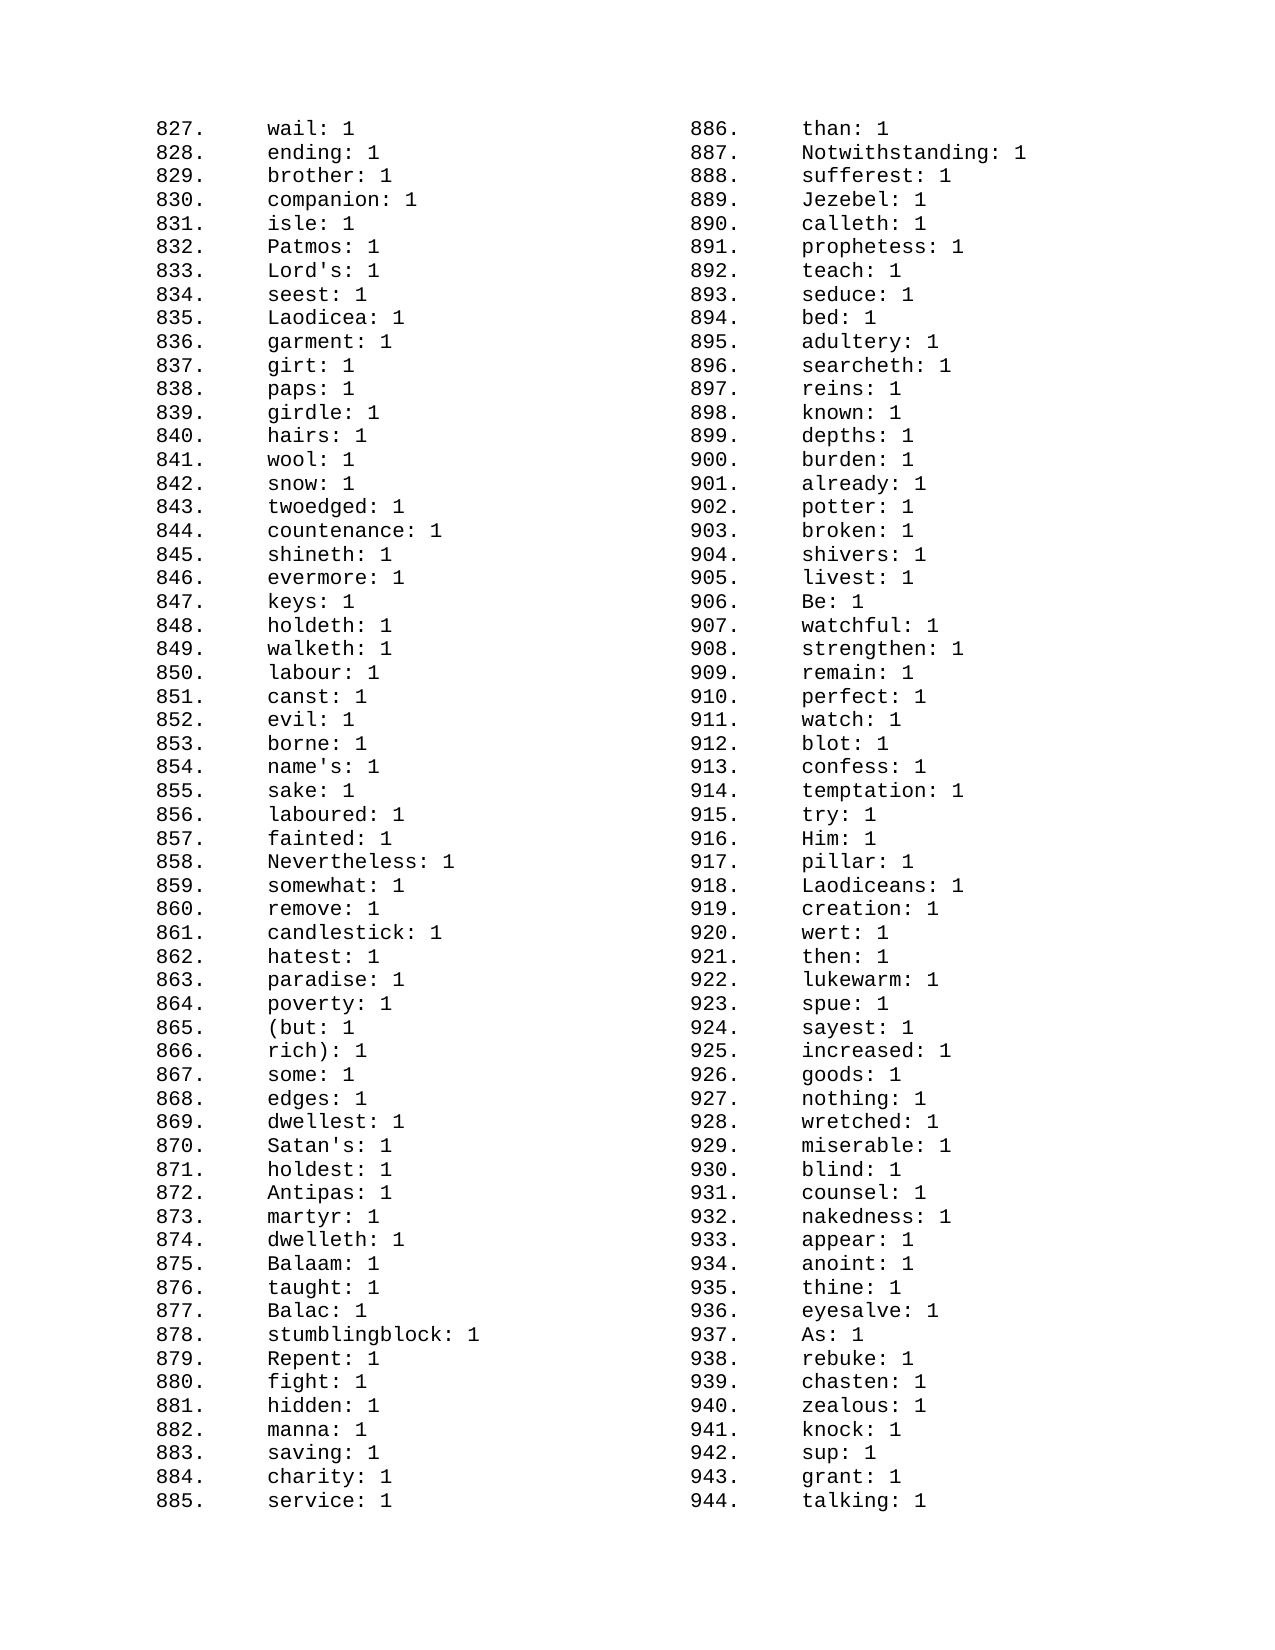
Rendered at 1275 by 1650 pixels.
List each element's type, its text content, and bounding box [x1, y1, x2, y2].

list holdest: 1 [156, 1158, 622, 1182]
list evil: 1 [156, 709, 622, 733]
list talking: 1 [690, 1489, 1157, 1513]
list livest: 1 [690, 567, 1157, 591]
list depths: 1 [690, 426, 1157, 449]
list sup: 1 [690, 1442, 1157, 1466]
list sake: 1 [156, 780, 622, 804]
list girdle: 1 [156, 402, 622, 426]
list counsel: 1 [690, 1182, 1157, 1206]
list candlestick: 1 [156, 922, 622, 946]
list paps: 1 [156, 378, 622, 402]
list known: 1 [690, 402, 1157, 426]
list remain: 1 [690, 662, 1157, 686]
list martyr: 1 [156, 1206, 622, 1229]
list brother: 1 [156, 165, 622, 189]
list miserable: 1 [690, 1135, 1157, 1158]
list bed: 1 [690, 307, 1157, 331]
list potter: 1 [690, 496, 1157, 520]
list goods: 1 [690, 1064, 1157, 1088]
list Repent: 1 [156, 1348, 622, 1371]
list keys: 1 [156, 591, 622, 615]
list remove: 1 [156, 898, 622, 922]
list girt: 1 [156, 354, 622, 378]
list prophetess: 1 [690, 236, 1157, 260]
list ending: 1 [156, 142, 622, 165]
list wool: 1 [156, 449, 622, 473]
list companion: 1 [156, 189, 622, 213]
list pillar: 1 [690, 851, 1157, 875]
list Nevertheless: 1 [156, 851, 622, 875]
list watchful: 1 [690, 615, 1157, 638]
list appear: 1 [690, 1229, 1157, 1253]
list stumblingblock: 1 [156, 1324, 622, 1348]
list hairs: 1 [156, 426, 622, 449]
list lukewarm: 1 [690, 969, 1157, 993]
list zealous: 1 [690, 1395, 1157, 1419]
list burden: 1 [690, 449, 1157, 473]
list creation: 1 [690, 898, 1157, 922]
list taught: 1 [156, 1277, 622, 1300]
list increased: 1 [690, 1040, 1157, 1064]
list name's: 1 [156, 757, 622, 780]
list rich): 1 [156, 1040, 622, 1064]
list searcheth: 1 [690, 354, 1157, 378]
list anoint: 1 [690, 1253, 1157, 1277]
list Satan's: 1 [156, 1135, 622, 1158]
list evermore: 1 [156, 567, 622, 591]
list blind: 1 [690, 1158, 1157, 1182]
list Be: 1 [690, 591, 1157, 615]
list isle: 1 [156, 213, 622, 236]
list than: 1 [690, 118, 1157, 142]
list laboured: 1 [156, 804, 622, 827]
list As: 1 [690, 1324, 1157, 1348]
list twoedged: 1 [156, 496, 622, 520]
list saving: 1 [156, 1442, 622, 1466]
list already: 1 [690, 473, 1157, 496]
list shineth: 1 [156, 544, 622, 567]
list countenance: 1 [156, 520, 622, 544]
list seduce: 1 [690, 284, 1157, 307]
list sayest: 1 [690, 1017, 1157, 1040]
list Laodicea: 1 [156, 307, 622, 331]
list dwellest: 1 [156, 1111, 622, 1135]
list knock: 1 [690, 1419, 1157, 1442]
list somewhat: 1 [156, 875, 622, 898]
list wretched: 1 [690, 1111, 1157, 1135]
list then: 1 [690, 946, 1157, 969]
list Laodiceans: 1 [690, 875, 1157, 898]
list Antipas: 1 [156, 1182, 622, 1206]
list sufferest: 1 [690, 165, 1157, 189]
list spue: 1 [690, 993, 1157, 1017]
list teach: 1 [690, 260, 1157, 284]
list reins: 1 [690, 378, 1157, 402]
list Notwithstanding: 1 [690, 142, 1157, 165]
list manna: 1 [156, 1419, 622, 1442]
list seest: 1 [156, 284, 622, 307]
list try: 1 [690, 804, 1157, 827]
list perfect: 1 [690, 686, 1157, 709]
list thine: 1 [690, 1277, 1157, 1300]
list snow: 1 [156, 473, 622, 496]
list fainted: 1 [156, 827, 622, 851]
list eyesalve: 1 [690, 1300, 1157, 1324]
list Lord's: 1 [156, 260, 622, 284]
list watch: 1 [690, 709, 1157, 733]
list garment: 1 [156, 331, 622, 354]
list dwelleth: 1 [156, 1229, 622, 1253]
list grant: 1 [690, 1466, 1157, 1489]
list wert: 1 [690, 922, 1157, 946]
list walketh: 1 [156, 638, 622, 662]
list calleth: 1 [690, 213, 1157, 236]
list rebuke: 1 [690, 1348, 1157, 1371]
list nakedness: 1 [690, 1206, 1157, 1229]
list shivers: 1 [690, 544, 1157, 567]
list Balac: 1 [156, 1300, 622, 1324]
list charity: 1 [156, 1466, 622, 1489]
list hidden: 1 [156, 1395, 622, 1419]
list holdeth: 1 [156, 615, 622, 638]
list canst: 1 [156, 686, 622, 709]
list Him: 1 [690, 827, 1157, 851]
list (but: 1 [156, 1017, 622, 1040]
list blot: 1 [690, 733, 1157, 757]
list some: 1 [156, 1064, 622, 1088]
list temptation: 1 [690, 780, 1157, 804]
list edges: 1 [156, 1088, 622, 1111]
list labour: 1 [156, 662, 622, 686]
list broken: 1 [690, 520, 1157, 544]
list service: 1 [156, 1489, 622, 1513]
list Jezebel: 1 [690, 189, 1157, 213]
list Patmos: 1 [156, 236, 622, 260]
list strengthen: 1 [690, 638, 1157, 662]
list borne: 1 [156, 733, 622, 757]
list confess: 1 [690, 757, 1157, 780]
list poverty: 1 [156, 993, 622, 1017]
list Balaam: 1 [156, 1253, 622, 1277]
list fight: 1 [156, 1371, 622, 1395]
list paradise: 1 [156, 969, 622, 993]
list wail: 1 [156, 118, 622, 142]
list nothing: 1 [690, 1088, 1157, 1111]
list hatest: 1 [156, 946, 622, 969]
list chasten: 1 [690, 1371, 1157, 1395]
list adultery: 1 [690, 331, 1157, 354]
